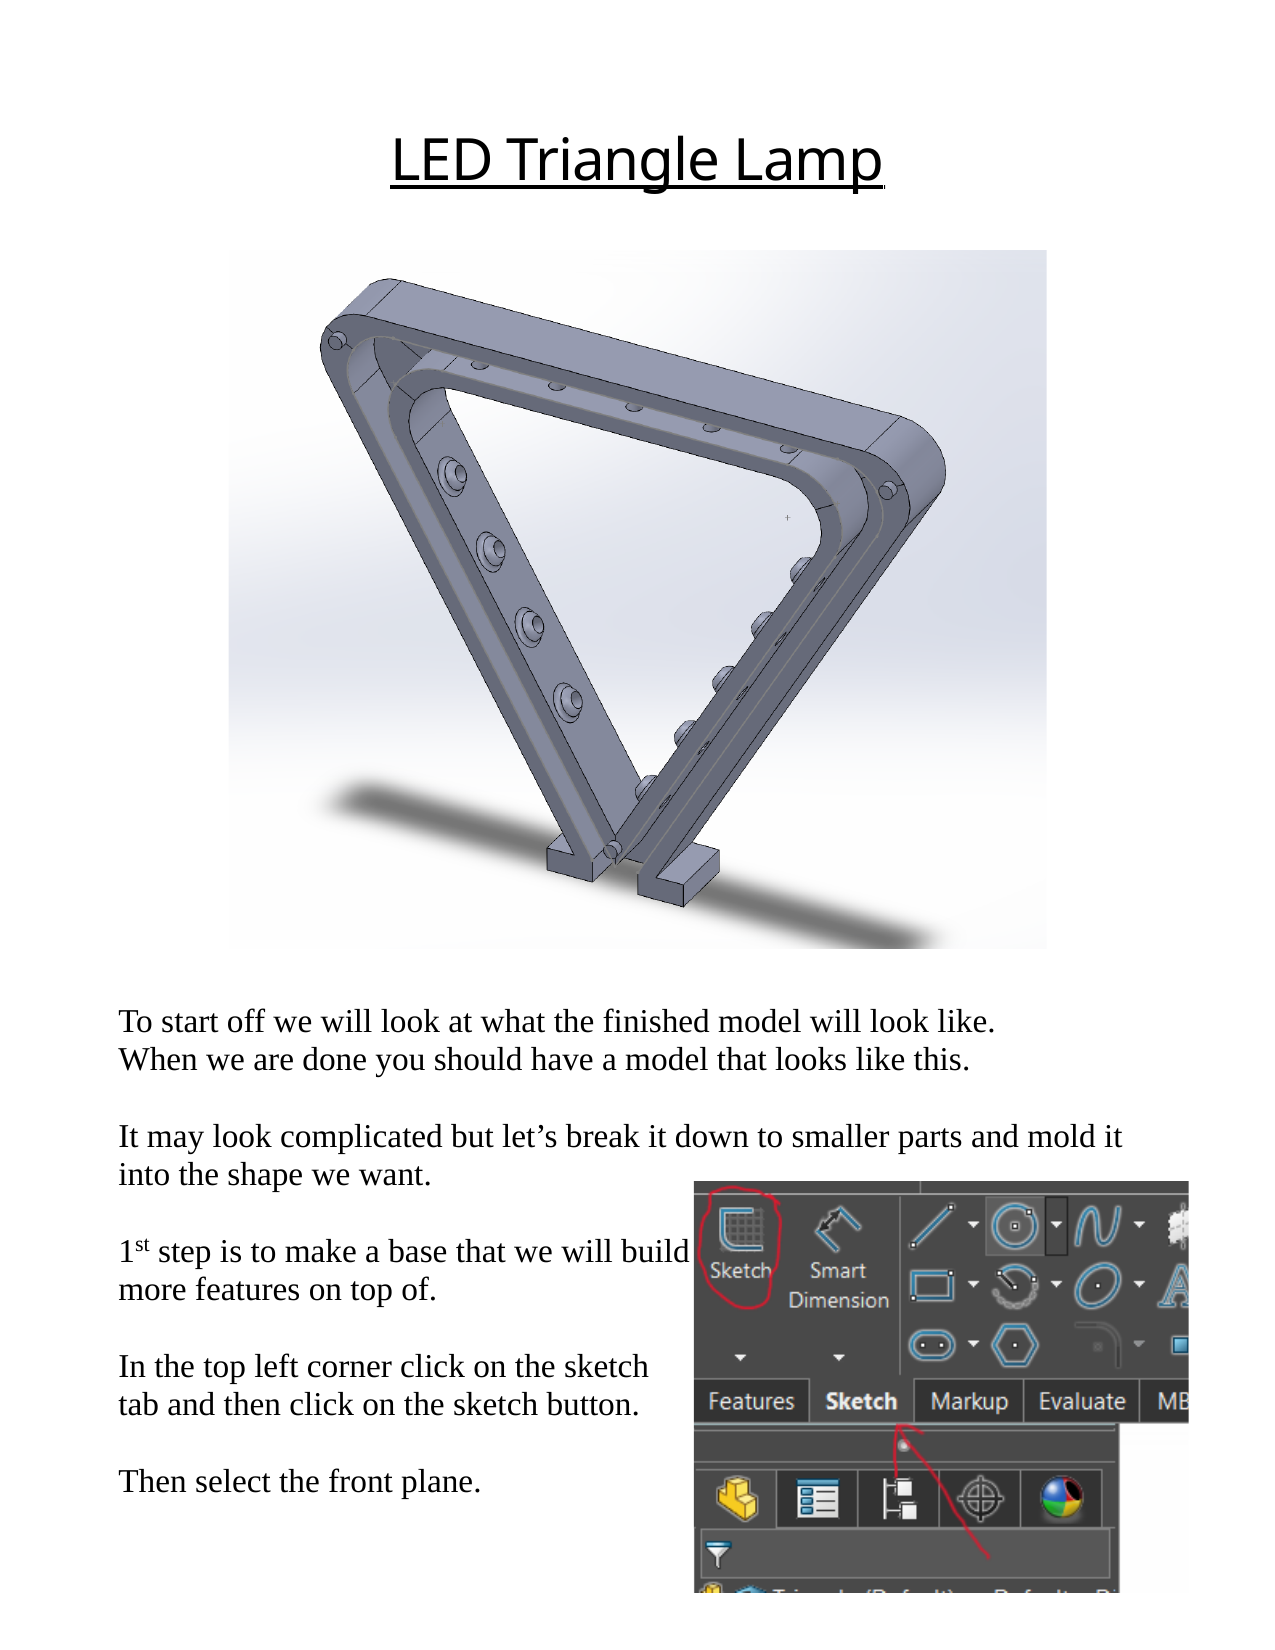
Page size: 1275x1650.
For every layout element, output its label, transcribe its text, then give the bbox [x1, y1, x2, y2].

text It may look complicated but let’s break it down to smaller parts and mold it into the shape we want. [118, 1116, 1157, 1193]
text Then select the front plane. [118, 1461, 693, 1499]
title LED Triangle Lamp [118, 118, 1157, 198]
text When we are done you should have a model that looks like this. [118, 1039, 1157, 1078]
text To start off we will look at what the finished model will look like. [118, 1001, 1157, 1039]
text 1st step is to make a base that we will build more features on top of. In the top left corner click on the sketch tab and then click on the sketch button. [118, 1231, 693, 1423]
